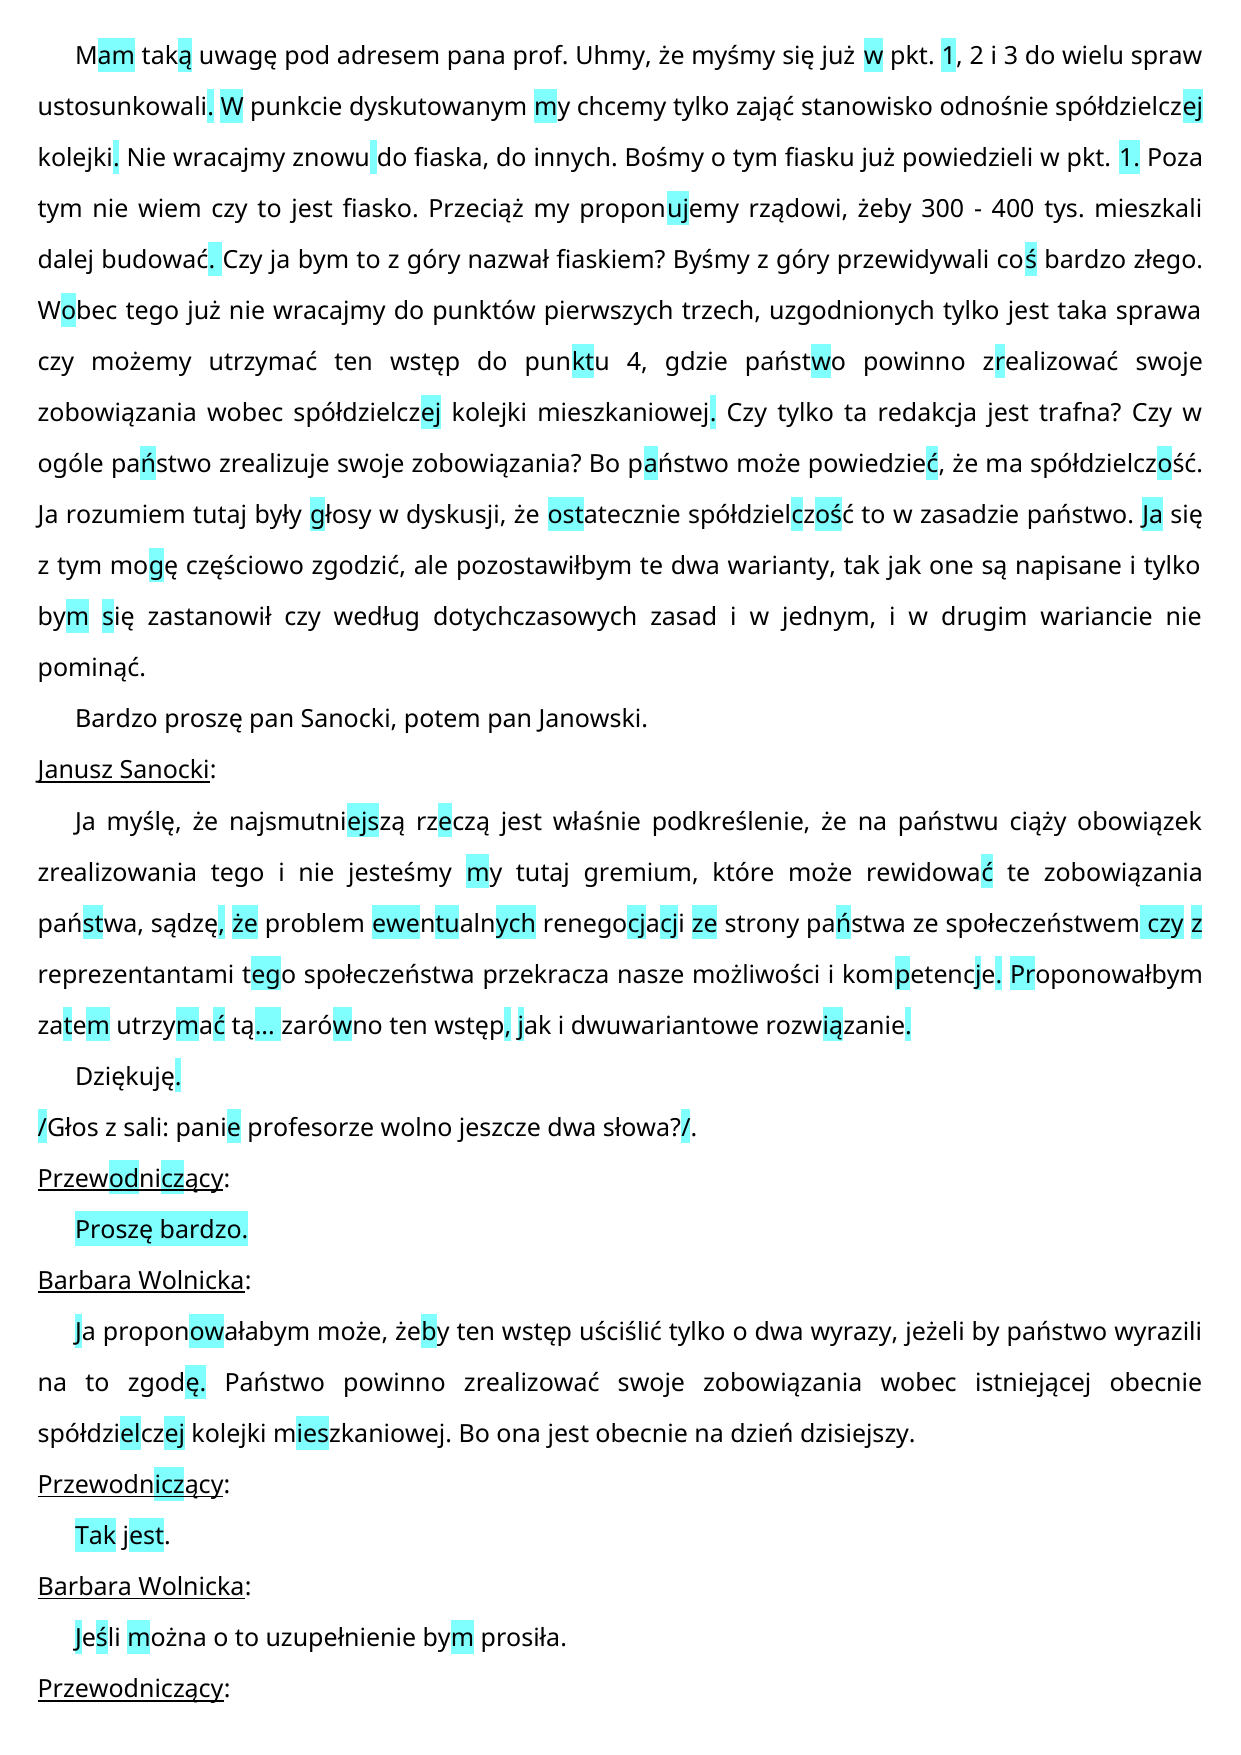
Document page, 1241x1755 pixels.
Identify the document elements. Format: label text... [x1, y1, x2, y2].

text Ja myślę, że najsmutniejszą rzeczą jest właśnie podkreślenie, że na państwu ciąży obowiązek zrealizowania tego i nie jesteśmy my tutaj gremium, które może rewidować te zobowiązania państwa, sądzę, że problem ewentualnych renegocjacji ze strony państwa ze społeczeństwem czy z reprezentantami tego społeczeństwa przekracza nasze możliwości i kompetencje. Proponowałbym zatem utrzymać tą... zarówno ten wstęp, jak i dwuwariantowe rozwiązanie. [37, 803, 1203, 1041]
text Mam taką uwagę pod adresem pana prof. Uhmy, że myśmy się już w pkt. 1, 2 i 3 do wielu spraw ustosunkowali. W punkcie dyskutowanym my chcemy tylko zająć stanowisko odnośnie spółdzielczej kolejki. Nie wracajmy znowu do fiaska, do innych. Bośmy o tym fiasku już powiedzieli w pkt. 1. Poza tym nie wiem czy to jest fiasko. Przeciąż my proponujemy rządowi, żeby 300 - 400 tys. mieszkali dalej budować. Czy ja bym to z góry nazwał fiaskiem? Byśmy z góry przewidywali coś bardzo złego. Wobec tego już nie wracajmy do punktów pierwszych trzech, uzgodnionych tylko jest taka sprawa czy możemy utrzymać ten wstęp do punktu 4, gdzie państwo powinno zrealizować swoje zobowiązania wobec spółdzielczej kolejki mieszkaniowej. Czy tylko ta redakcja jest trafna? Czy w ogóle państwo zrealizuje swoje zobowiązania? Bo państwo może powiedzieć, że ma spółdzielczość. Ja rozumiem tutaj były głosy w dyskusji, że ostatecznie spółdzielczość to w zasadzie państwo. Ja się z tym mogę częściowo zgodzić, ale pozostawiłbym te dwa warianty, tak jak one są napisane i tylko bym się zastanowił czy według dotychczasowych zasad i w jednym, i w drugim wariancie nie pominąć. [37, 37, 1203, 684]
text Tak jest. [37, 1518, 1203, 1552]
text Ja proponowałabym może, żeby ten wstęp uściślić tylko o dwa wyrazy, jeżeli by państwo wyrazili na to zgodę. Państwo powinno zrealizować swoje zobowiązania wobec istniejącej obecnie spółdzielczej kolejki mieszkaniowej. Bo ona jest obecnie na dzień dzisiejszy. [37, 1313, 1203, 1450]
text Barbara Wolnicka: [37, 1262, 1203, 1297]
text Barbara Wolnicka: [37, 1569, 1203, 1603]
text Bardzo proszę pan Sanocki, potem pan Janowski. [37, 701, 1203, 735]
text Przewodniczący: [37, 1467, 1203, 1501]
text Przewodniczący: [37, 1671, 1203, 1705]
text Janusz Sanocki: [37, 752, 1203, 786]
text Proszę bardzo. [37, 1211, 1203, 1246]
text Przewodniczący: [37, 1160, 1203, 1194]
text Dziękuję. [37, 1058, 1203, 1092]
text Jeśli można o to uzupełnienie bym prosiła. [37, 1620, 1203, 1654]
text /Głos z sali: panie profesorze wolno jeszcze dwa słowa?/. [37, 1109, 1203, 1143]
